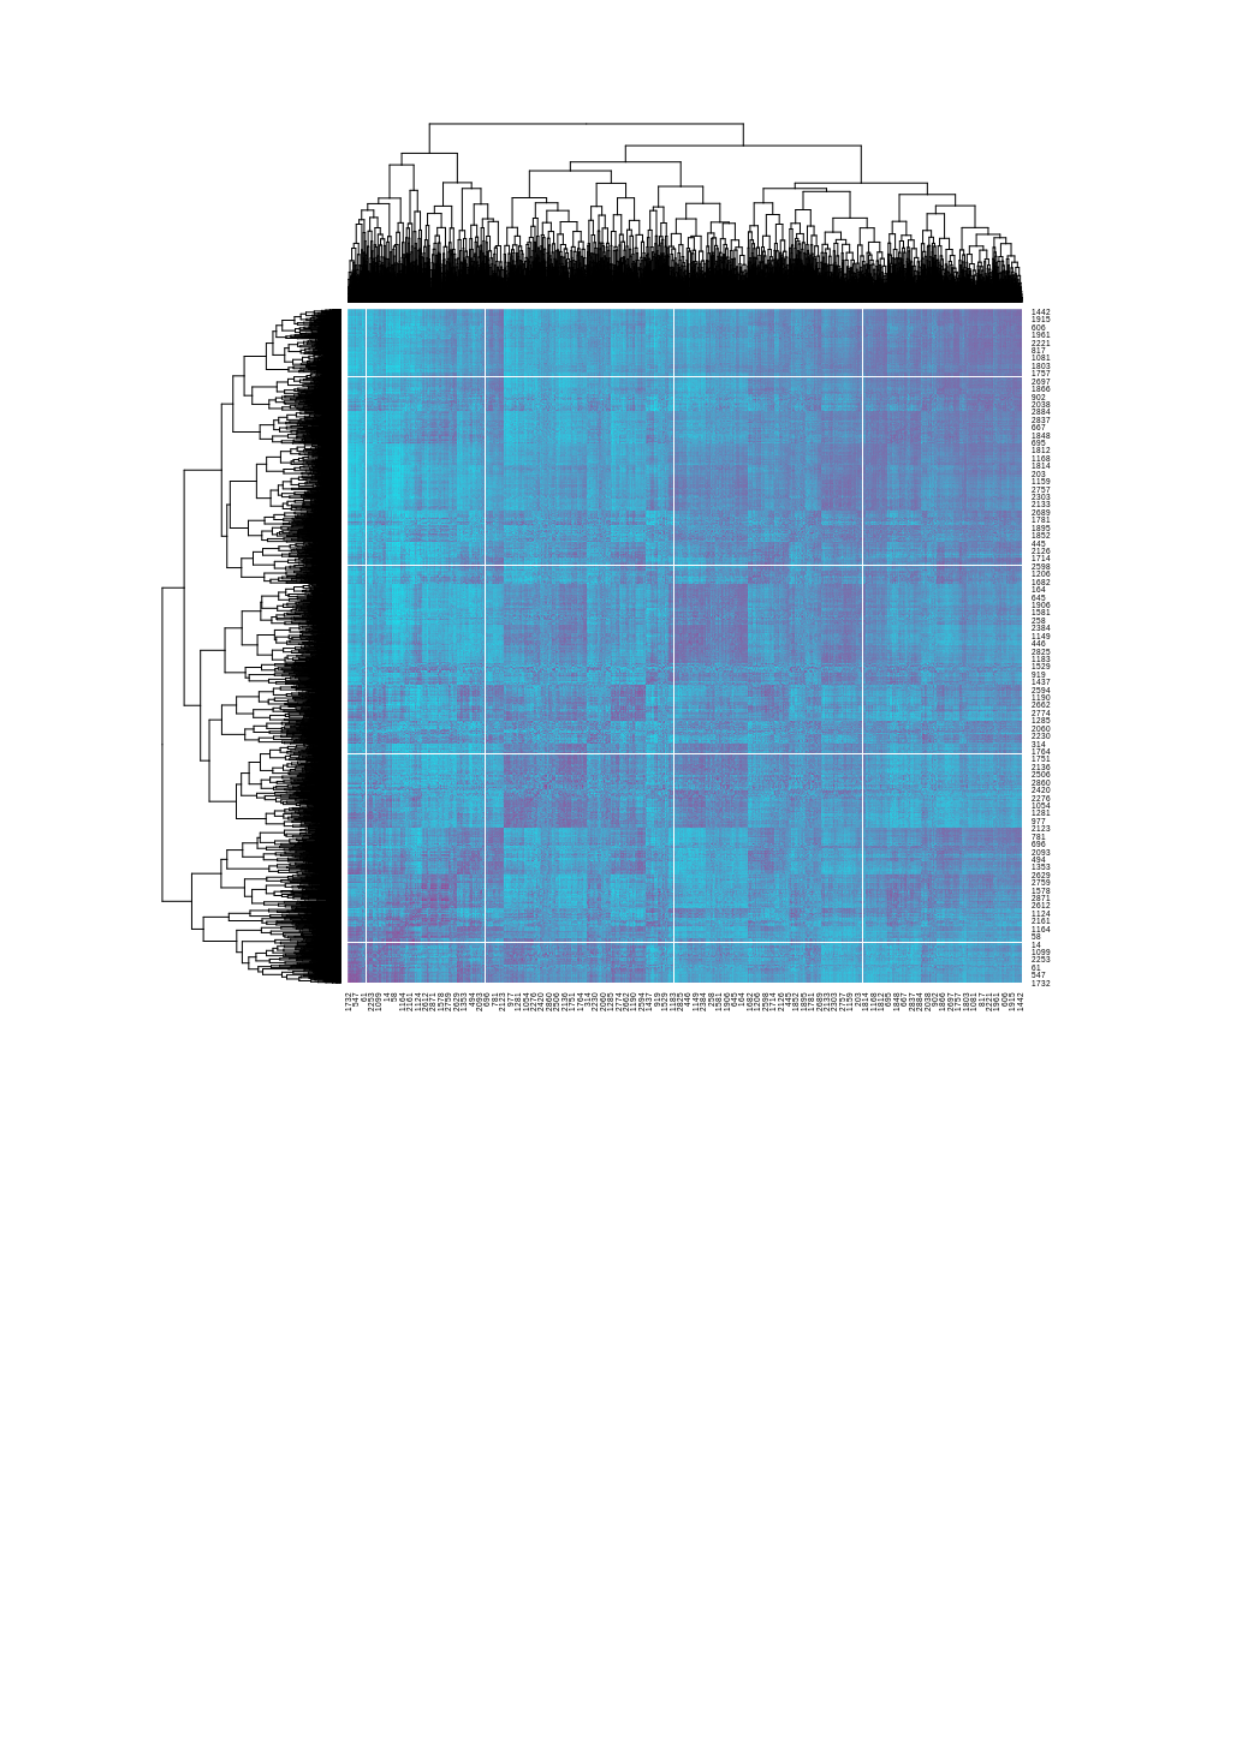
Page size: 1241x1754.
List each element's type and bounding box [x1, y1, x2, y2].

picture [118, 118, 1123, 1062]
